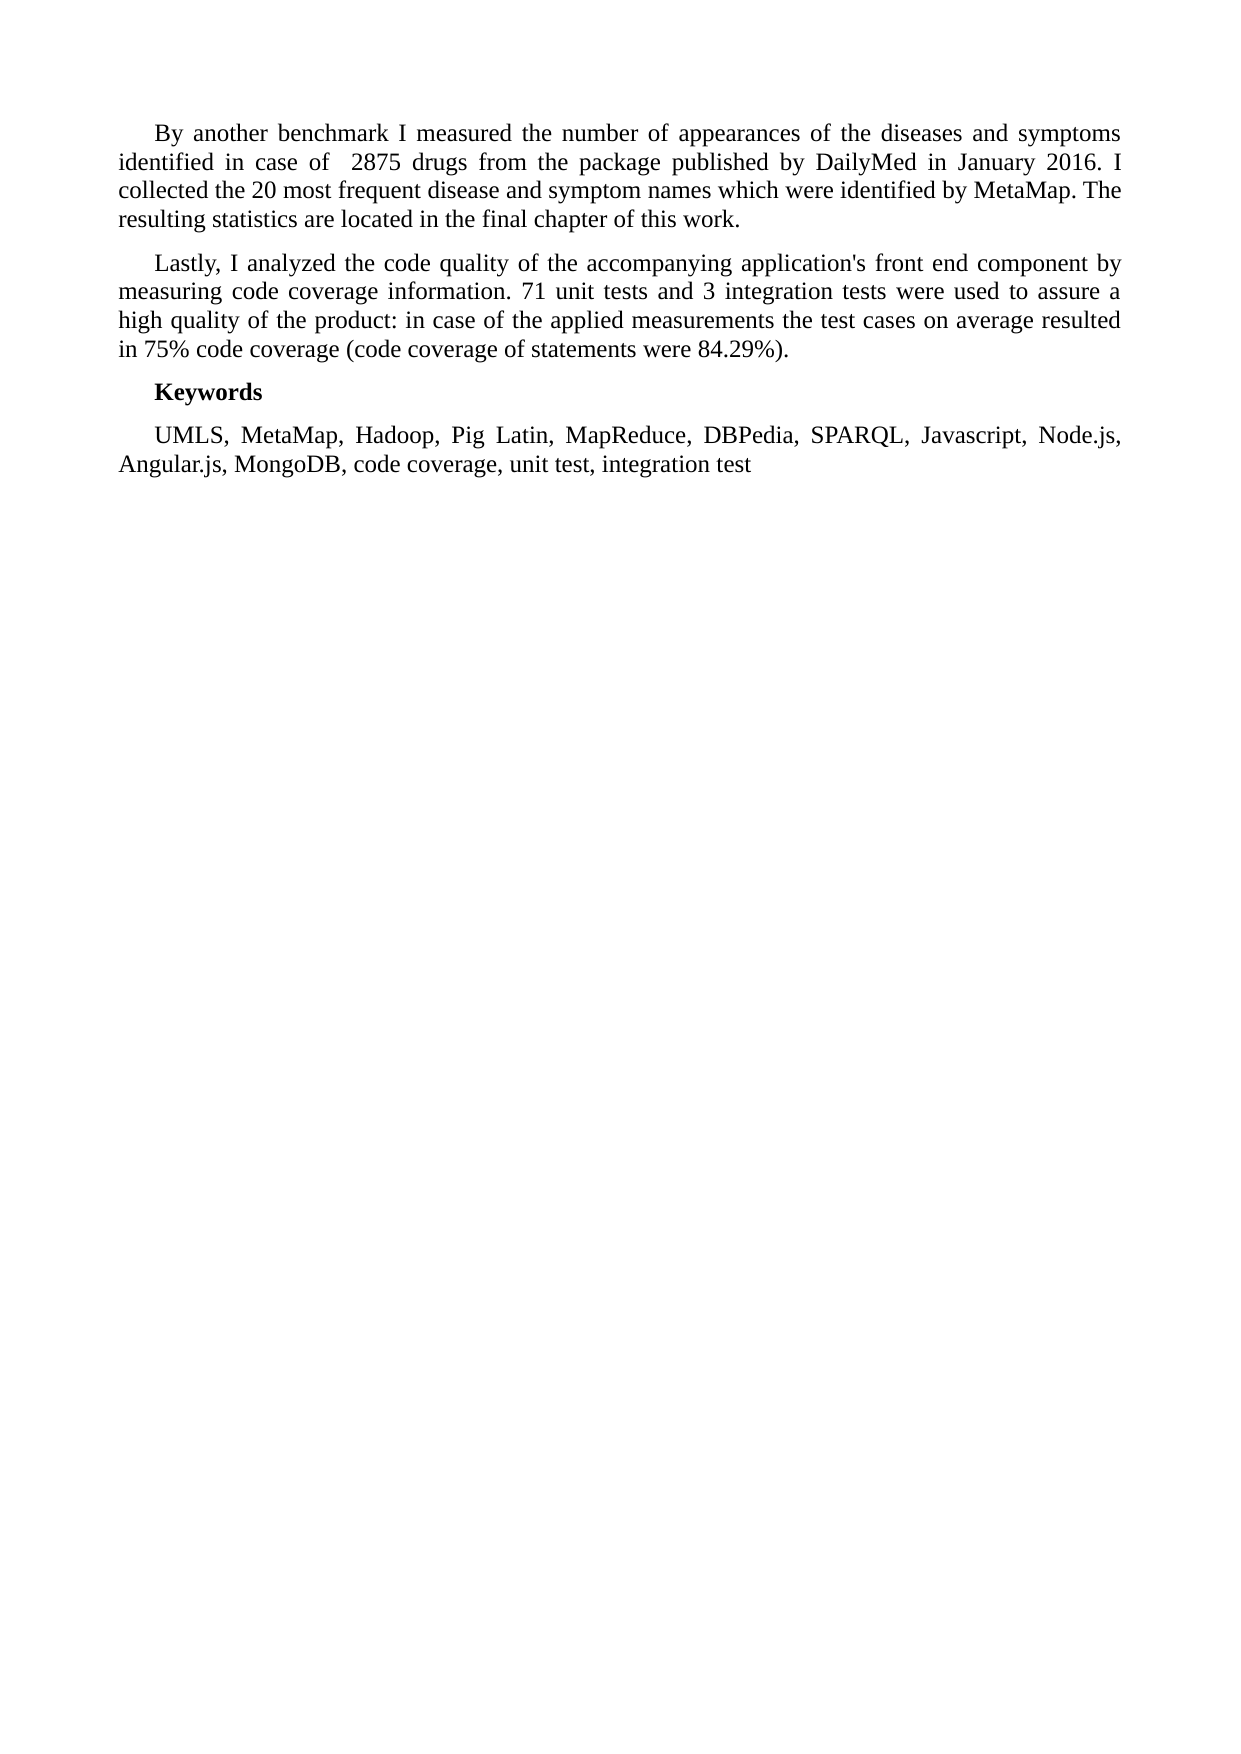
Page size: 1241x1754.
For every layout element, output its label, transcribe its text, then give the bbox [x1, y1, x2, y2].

text By another benchmark I measured the number of appearances of the diseases and symptoms identified in case of 2875 drugs from the package published by DailyMed in January 2016. I collected the 20 most frequent disease and symptom names which were identified by MetaMap. The resulting statistics are located in the final chapter of this work. [118, 118, 1122, 233]
text Keywords [118, 377, 1122, 406]
text Lastly, I analyzed the code quality of the accompanying application's front end component by measuring code coverage information. 71 unit tests and 3 integration tests were used to assure a high quality of the product: in case of the applied measurements the test cases on average resulted in 75% code coverage (code coverage of statements were 84.29%). [118, 248, 1122, 363]
text UMLS, MetaMap, Hadoop, Pig Latin, MapReduce, DBPedia, SPARQL, Javascript, Node.js, Angular.js, MongoDB, code coverage, unit test, integration test [118, 421, 1122, 478]
